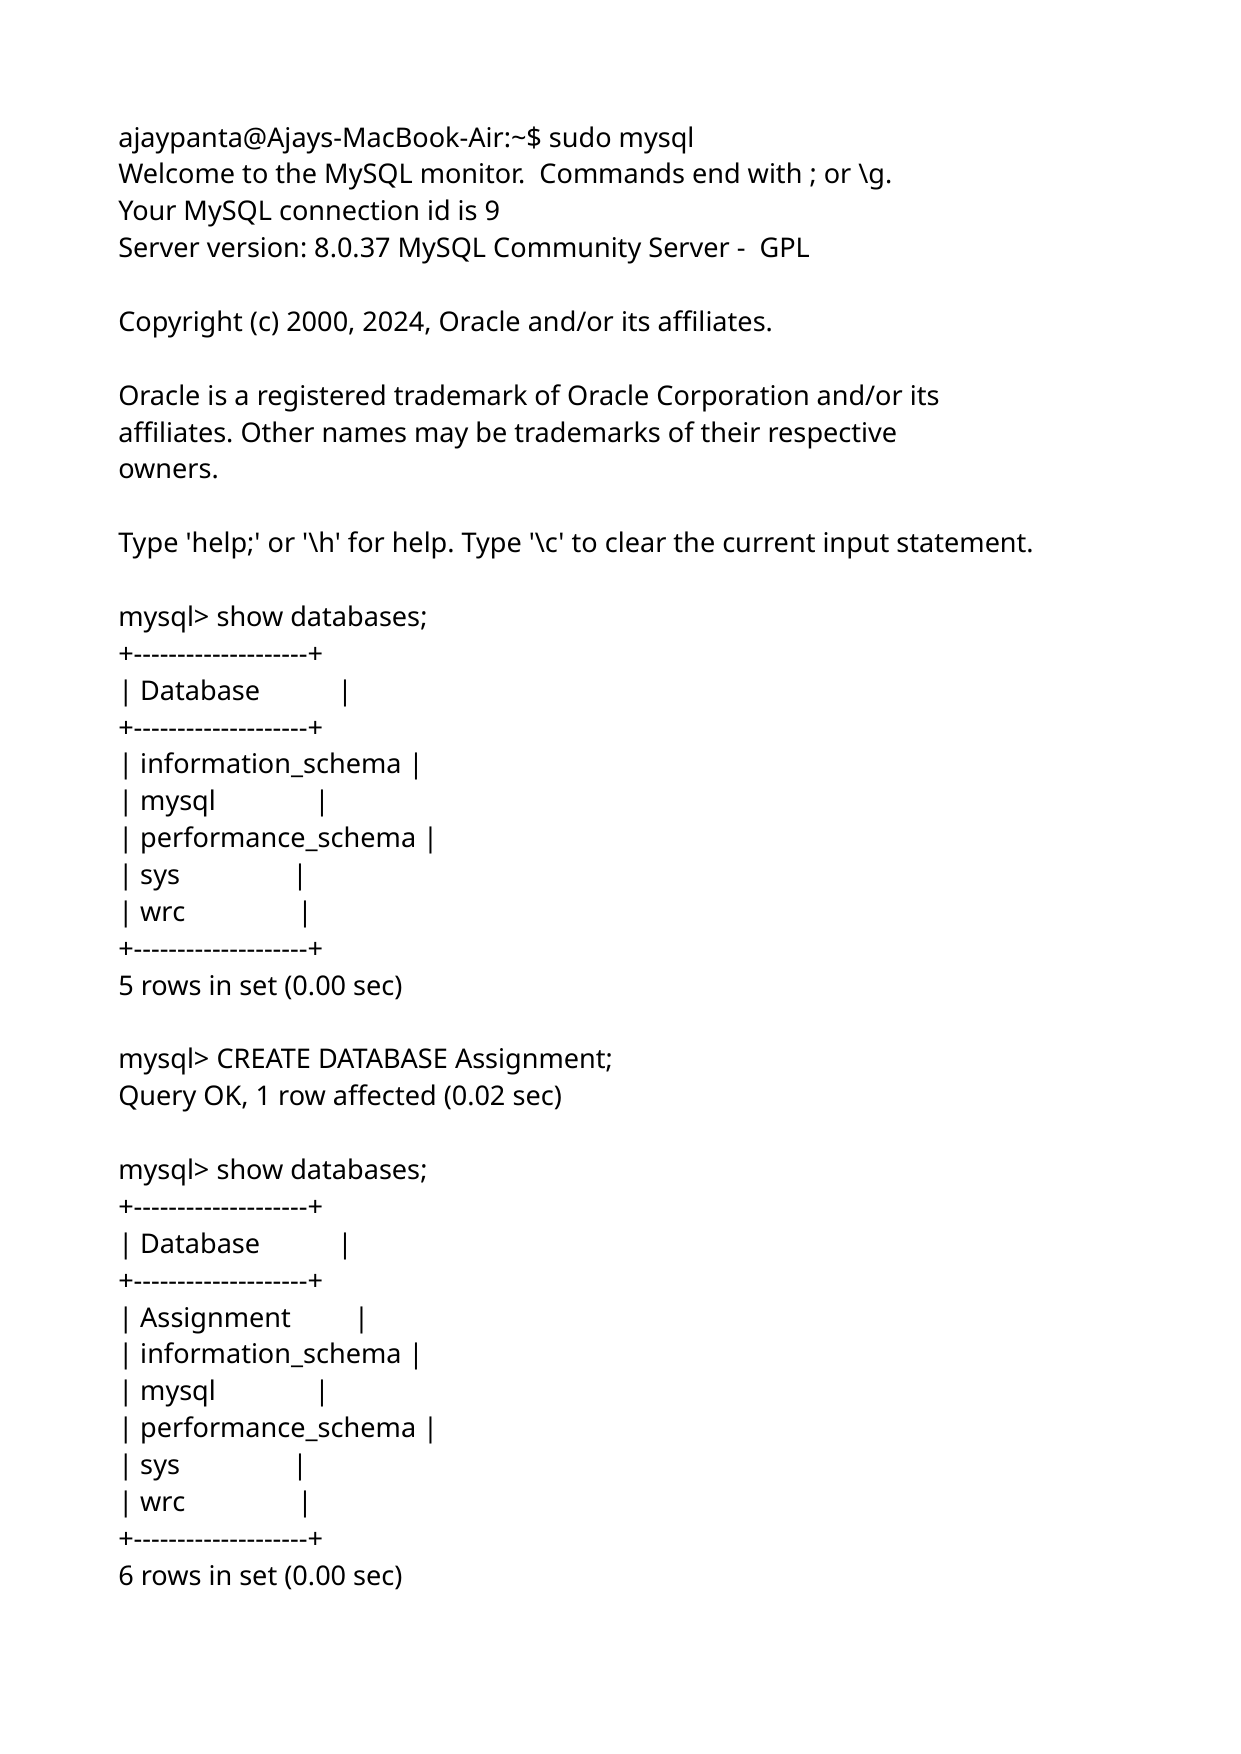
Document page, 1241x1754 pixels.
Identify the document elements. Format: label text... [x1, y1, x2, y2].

text Server version: 8.0.37 MySQL Community Server - GPL [118, 229, 1122, 266]
text Welcome to the MySQL monitor. Commands end with ; or \g. [118, 155, 1122, 192]
text affiliates. Other names may be trademarks of their respective [118, 413, 1122, 450]
text +--------------------+ [118, 1187, 1122, 1224]
text | Assignment | [118, 1298, 1122, 1335]
text Your MySQL connection id is 9 [118, 192, 1122, 229]
text +--------------------+ [118, 1519, 1122, 1556]
text +--------------------+ [118, 1261, 1122, 1298]
text +--------------------+ [118, 929, 1122, 966]
text Type 'help;' or '\h' for help. Type '\c' to clear the current input statement. [118, 524, 1122, 561]
text owners. [118, 450, 1122, 487]
text mysql> show databases; [118, 597, 1122, 634]
text | sys | [118, 856, 1122, 892]
text Query OK, 1 row affected (0.02 sec) [118, 1077, 1122, 1114]
text ajaypanta@Ajays-MacBook-Air:~$ sudo mysql [118, 118, 1122, 155]
text | sys | [118, 1446, 1122, 1482]
text | Database | [118, 1224, 1122, 1261]
text | performance_schema | [118, 819, 1122, 856]
text | wrc | [118, 1482, 1122, 1519]
text | information_schema | [118, 745, 1122, 782]
text | information_schema | [118, 1335, 1122, 1372]
text 5 rows in set (0.00 sec) [118, 966, 1122, 1003]
text | mysql | [118, 1372, 1122, 1409]
text 6 rows in set (0.00 sec) [118, 1556, 1122, 1593]
text Copyright (c) 2000, 2024, Oracle and/or its affiliates. [118, 302, 1122, 339]
text mysql> CREATE DATABASE Assignment; [118, 1040, 1122, 1077]
text | Database | [118, 671, 1122, 708]
text | mysql | [118, 782, 1122, 819]
text +--------------------+ [118, 634, 1122, 671]
text mysql> show databases; [118, 1151, 1122, 1187]
text | performance_schema | [118, 1409, 1122, 1446]
text Oracle is a registered trademark of Oracle Corporation and/or its [118, 376, 1122, 413]
text +--------------------+ [118, 708, 1122, 745]
text | wrc | [118, 892, 1122, 929]
